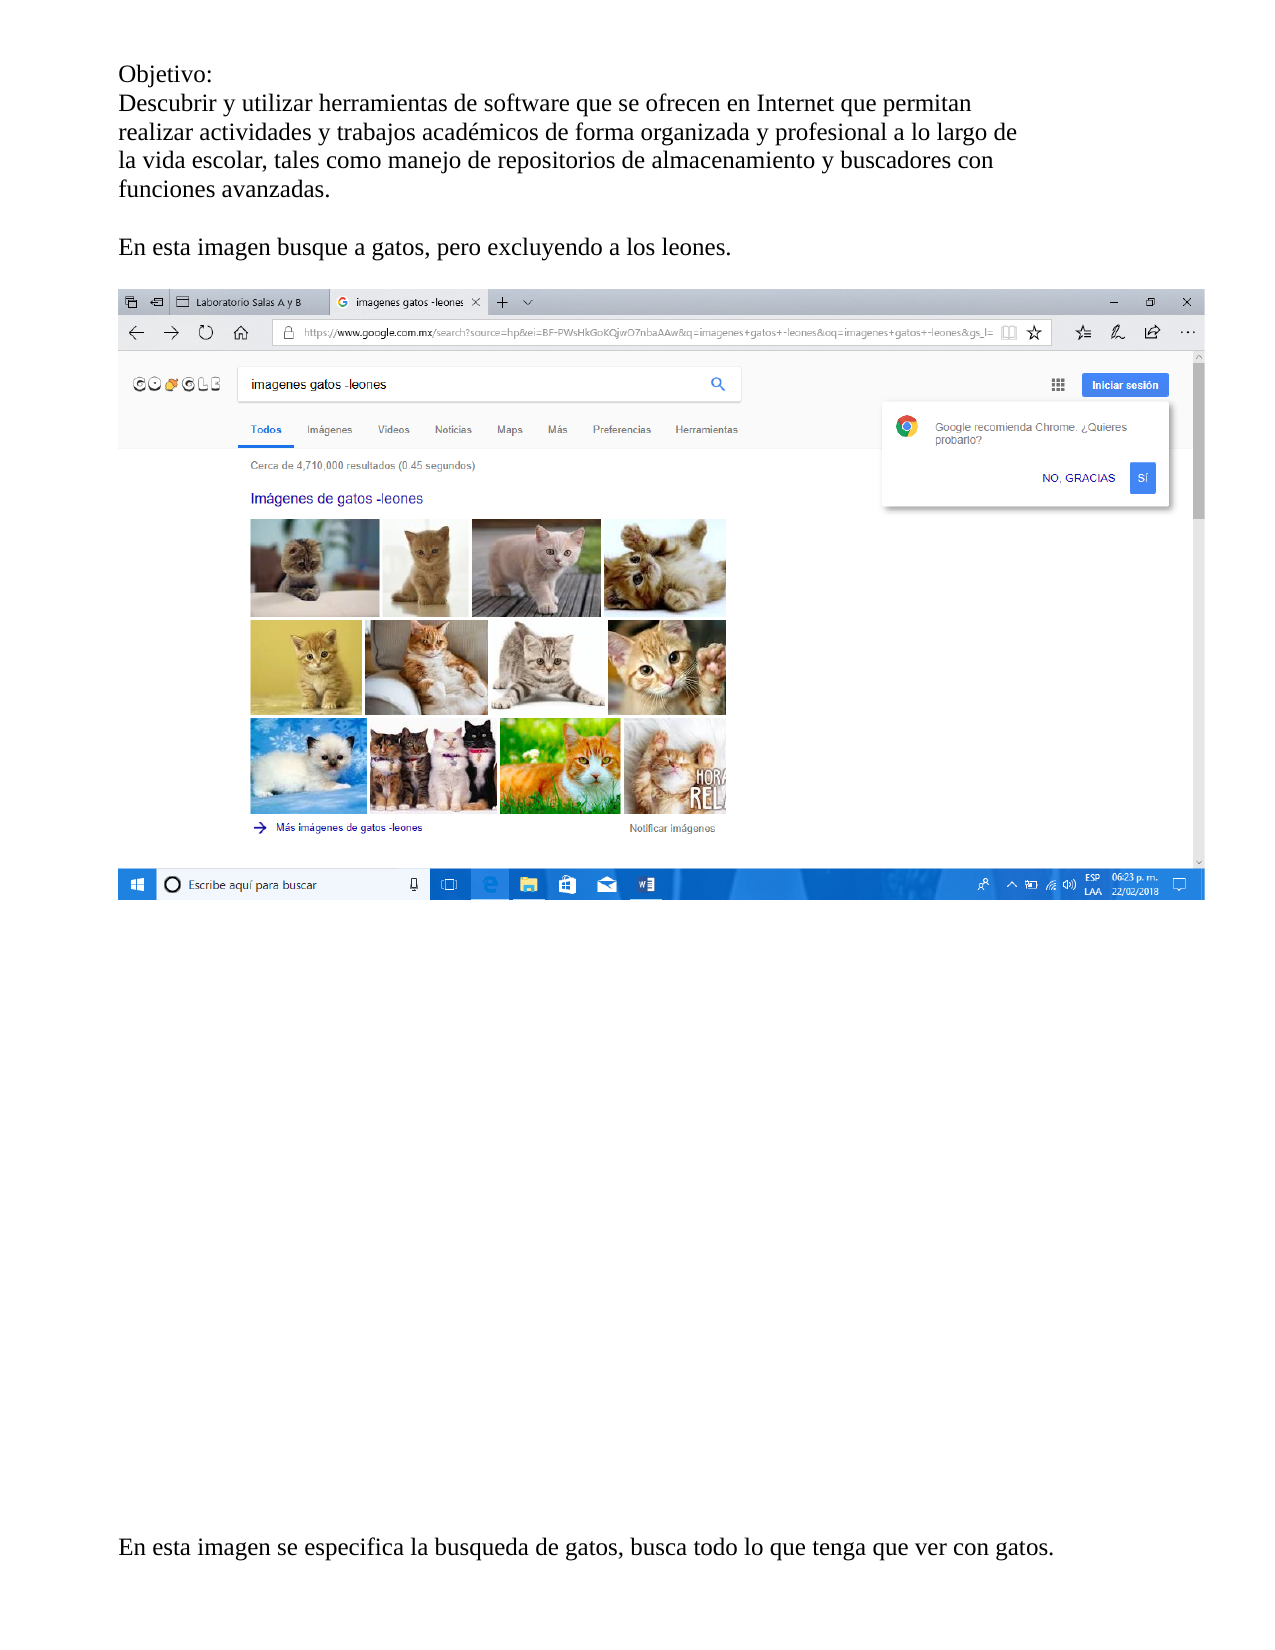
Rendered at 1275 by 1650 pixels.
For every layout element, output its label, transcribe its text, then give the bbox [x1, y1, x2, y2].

text Descubrir y utilizar herramientas de software que se ofrecen en Internet que permitan [118, 88, 1205, 117]
text la vida escolar, tales como manejo de repositorios de almacenamiento y buscadores con [118, 145, 1205, 174]
text En esta imagen se especifica la busqueda de gatos, busca todo lo que tenga que ver con gatos. [118, 1532, 1205, 1561]
text Objetivo: [118, 59, 1205, 88]
text En esta imagen busque a gatos, pero excluyendo a los leones. [118, 232, 1205, 260]
text funciones avanzadas. [118, 174, 1205, 203]
text realizar actividades y trabajos académicos de forma organizada y profesional a lo largo de [118, 117, 1205, 145]
